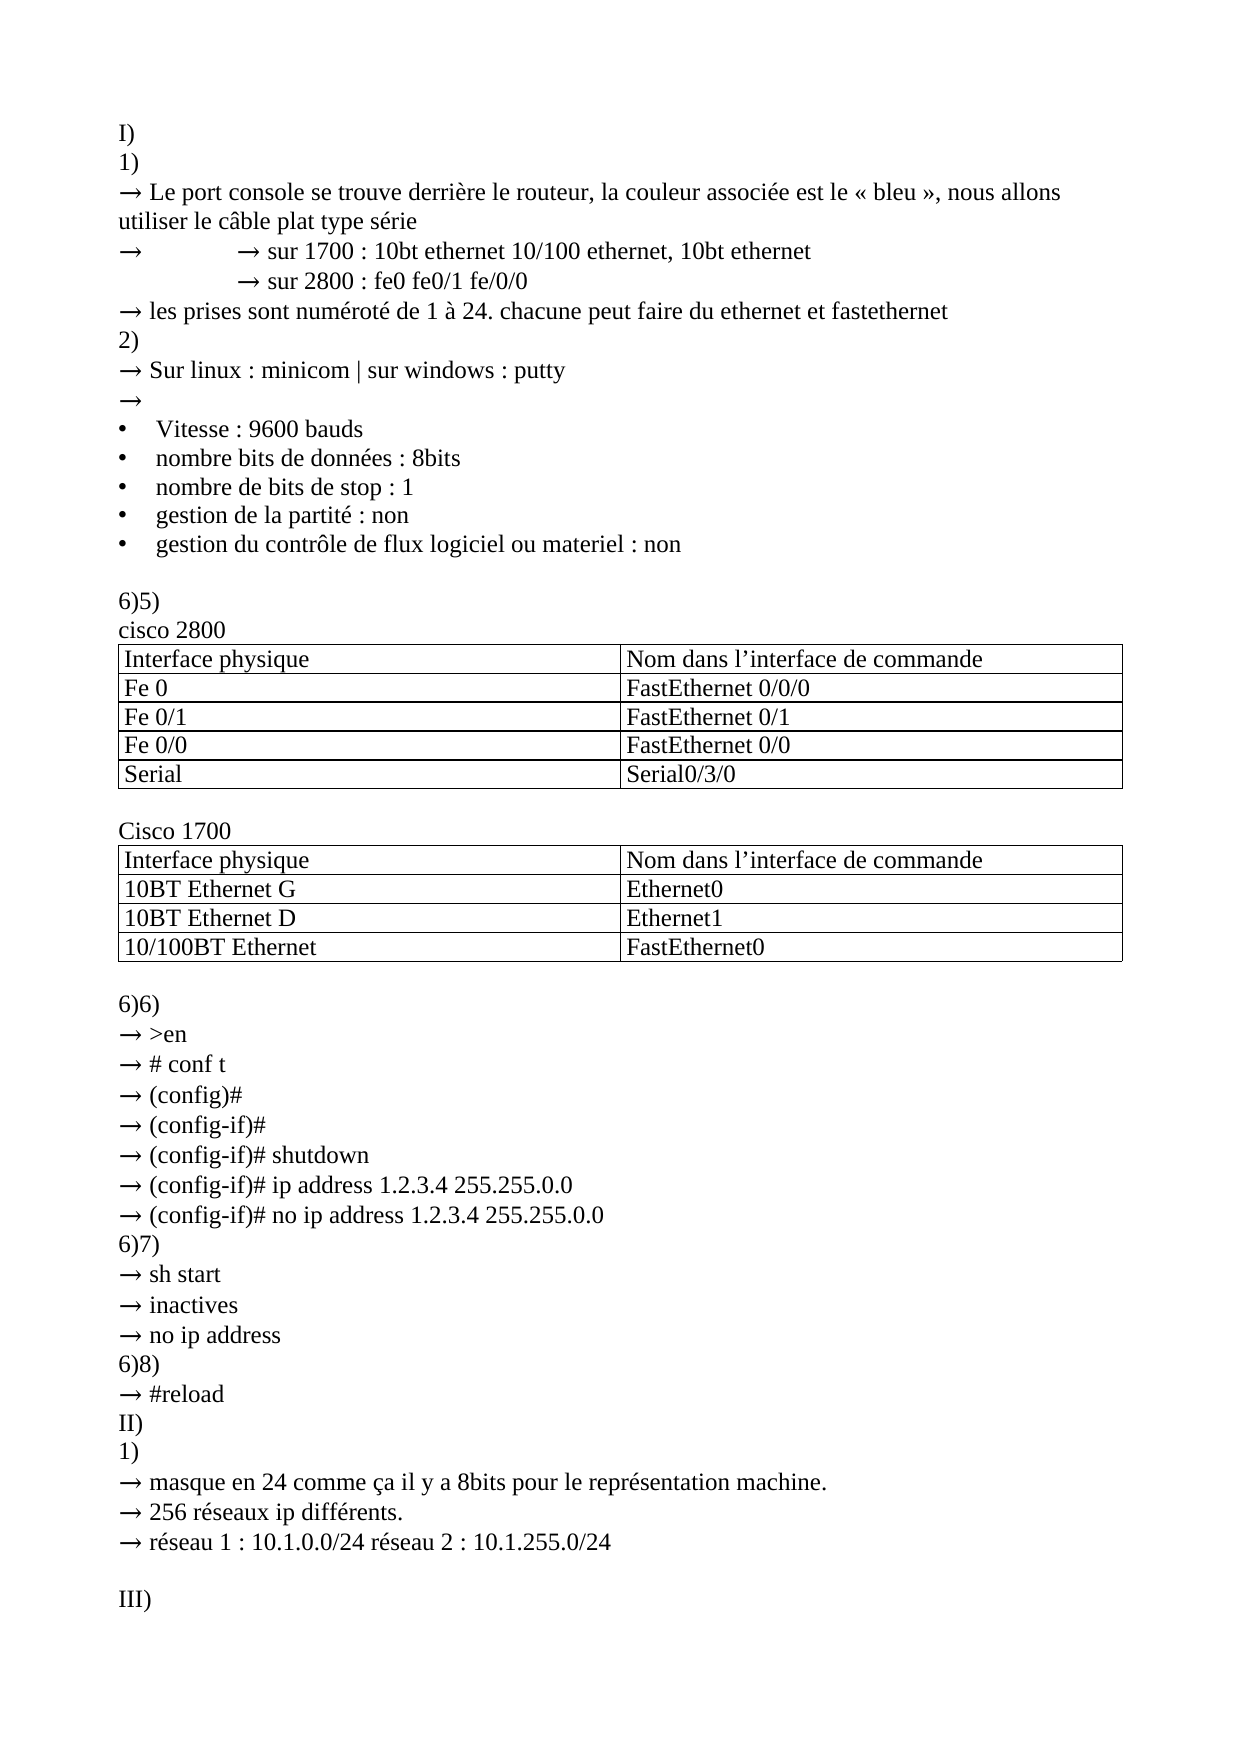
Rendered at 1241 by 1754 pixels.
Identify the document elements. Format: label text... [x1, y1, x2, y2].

table_cell 10/100BT Ethernet [119, 933, 620, 961]
list gestion du contrôle de flux logiciel ou materiel : non [81, 529, 1122, 558]
text → (config-if)# [118, 1108, 1122, 1139]
text → (config-if)# ip address 1.2.3.4 255.255.0.0 [118, 1169, 1122, 1199]
text → masque en 24 comme ça il y a 8bits pour le représentation machine. [118, 1465, 1122, 1495]
text 6)8) [118, 1349, 1122, 1377]
text II) [118, 1408, 1122, 1436]
table_header Interface physique [119, 846, 620, 874]
text III) [118, 1584, 1122, 1612]
text → Sur linux : minicom | sur windows : putty [118, 354, 1122, 384]
text → réseau 1 : 10.1.0.0/24 réseau 2 : 10.1.255.0/24 [118, 1526, 1122, 1556]
text → (config)# [118, 1078, 1122, 1108]
table_cell Ethernet1 [621, 904, 1122, 932]
text → [118, 384, 1122, 414]
table_cell Fe 0/0 [119, 732, 620, 759]
table_header Nom dans l’interface de commande [621, 645, 1122, 673]
text cisco 2800 [118, 615, 1122, 644]
list nombre de bits de stop : 1 [81, 472, 1122, 501]
text → les prises sont numéroté de 1 à 24. chacune peut faire du ethernet et fastethernet [118, 295, 1122, 325]
table_header Interface physique [119, 645, 620, 673]
text → no ip address [118, 1318, 1122, 1349]
table_cell 10BT Ethernet G [119, 875, 620, 903]
table_cell Fe 0/1 [119, 703, 620, 730]
text 1) [118, 147, 1122, 176]
text 6)6) [118, 989, 1122, 1018]
list Vitesse : 9600 bauds [81, 414, 1122, 443]
table_cell Serial [119, 761, 620, 788]
list gestion de la partité : non [81, 501, 1122, 529]
text 1) [118, 1436, 1122, 1465]
text Cisco 1700 [118, 816, 1122, 845]
table_cell FastEthernet 0/1 [621, 703, 1122, 730]
text 2) [118, 325, 1122, 354]
text → #reload [118, 1377, 1122, 1408]
text → → sur 1700 : 10bt ethernet 10/100 ethernet, 10bt ethernet [118, 234, 1122, 265]
table_cell Serial0/3/0 [621, 761, 1122, 788]
text → 256 réseaux ip différents. [118, 1495, 1122, 1526]
table_header Nom dans l’interface de commande [621, 846, 1122, 874]
text → # conf t [118, 1048, 1122, 1078]
list nombre bits de données : 8bits [81, 443, 1122, 472]
text → inactives [118, 1288, 1122, 1318]
table_cell 10BT Ethernet D [119, 904, 620, 932]
text I) [118, 118, 1122, 147]
text → Le port console se trouve derrière le routeur, la couleur associée est le « bleu », nous allons utiliser le câble plat type série [118, 176, 1122, 234]
text → (config-if)# shutdown [118, 1139, 1122, 1169]
table_cell Ethernet0 [621, 875, 1122, 903]
text → sur 2800 : fe0 fe0/1 fe/0/0 [118, 265, 1122, 295]
text 6)7) [118, 1229, 1122, 1258]
table_cell FastEthernet0 [621, 933, 1122, 961]
text → sh start [118, 1258, 1122, 1288]
table_cell Fe 0 [119, 674, 620, 701]
text 6)5) [118, 586, 1122, 615]
table_cell FastEthernet 0/0 [621, 732, 1122, 759]
table_cell FastEthernet 0/0/0 [621, 674, 1122, 701]
text → (config-if)# no ip address 1.2.3.4 255.255.0.0 [118, 1199, 1122, 1229]
text → >en [118, 1018, 1122, 1048]
